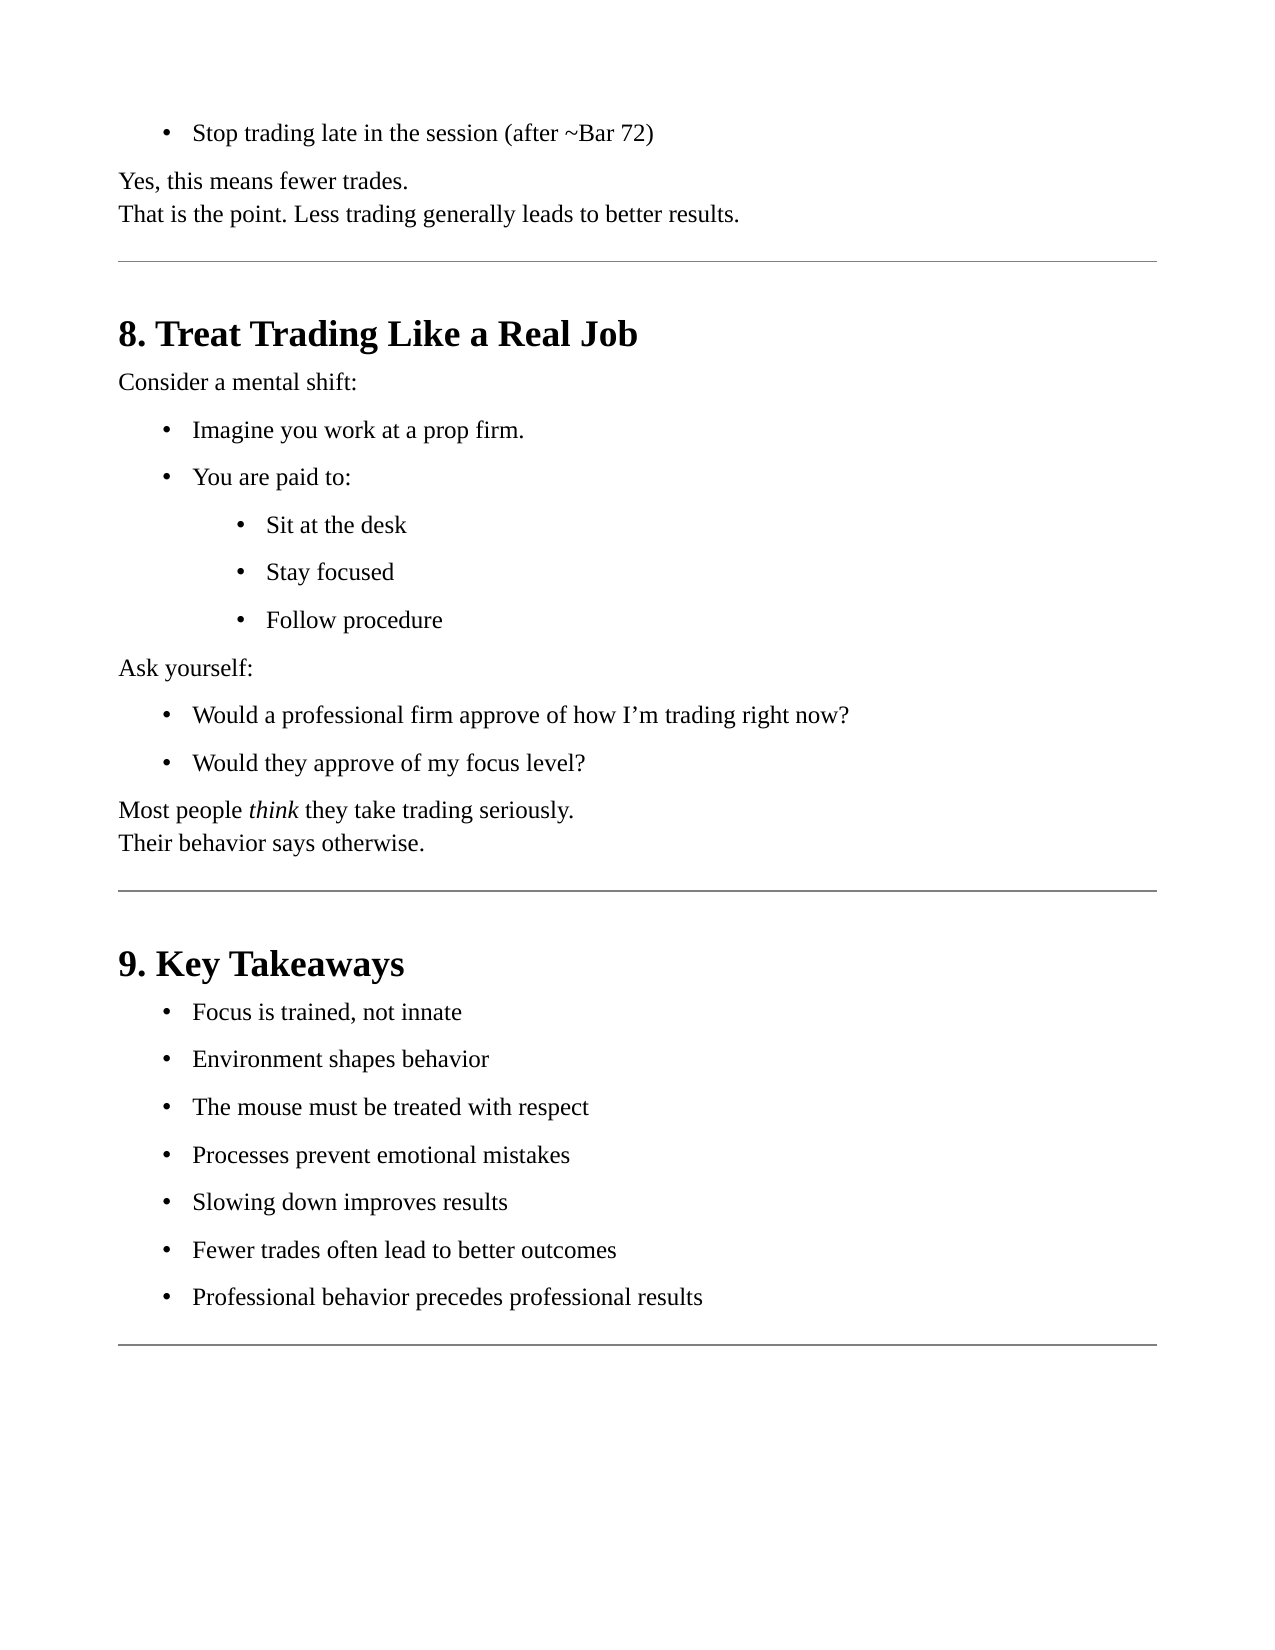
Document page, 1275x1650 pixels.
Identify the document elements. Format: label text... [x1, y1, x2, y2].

list Focus is trained, not innate [162, 997, 1157, 1026]
list Processes prevent emotional mistakes [162, 1140, 1157, 1168]
list Environment shapes behavior [162, 1044, 1157, 1073]
list You are paid to: [162, 462, 1157, 491]
text Consider a mental shift: [118, 367, 1157, 396]
text Most people think they take trading seriously. Their behavior says otherwise. [118, 796, 1157, 857]
list Slowing down improves results [162, 1187, 1157, 1216]
list Stop trading late in the session (after ~Bar 72) [162, 118, 1157, 147]
list Fewer trades often lead to better outcomes [162, 1235, 1157, 1264]
list Professional behavior precedes professional results [162, 1282, 1157, 1311]
text Yes, this means fewer trades. That is the point. Less trading generally leads to better results. [118, 166, 1157, 227]
list The mouse must be treated with respect [162, 1092, 1157, 1121]
list Would they approve of my focus level? [162, 748, 1157, 777]
subtitle 8. Treat Trading Like a Real Job [118, 311, 1157, 354]
list Imagine you work at a prop firm. [162, 415, 1157, 443]
list Sit at the desk [236, 510, 1157, 539]
list Follow procedure [236, 605, 1157, 634]
list Would a professional firm approve of how I’m trading right now? [162, 700, 1157, 729]
subtitle 9. Key Takeaways [118, 941, 1157, 984]
list Stay focused [236, 557, 1157, 586]
text Ask yourself: [118, 653, 1157, 681]
